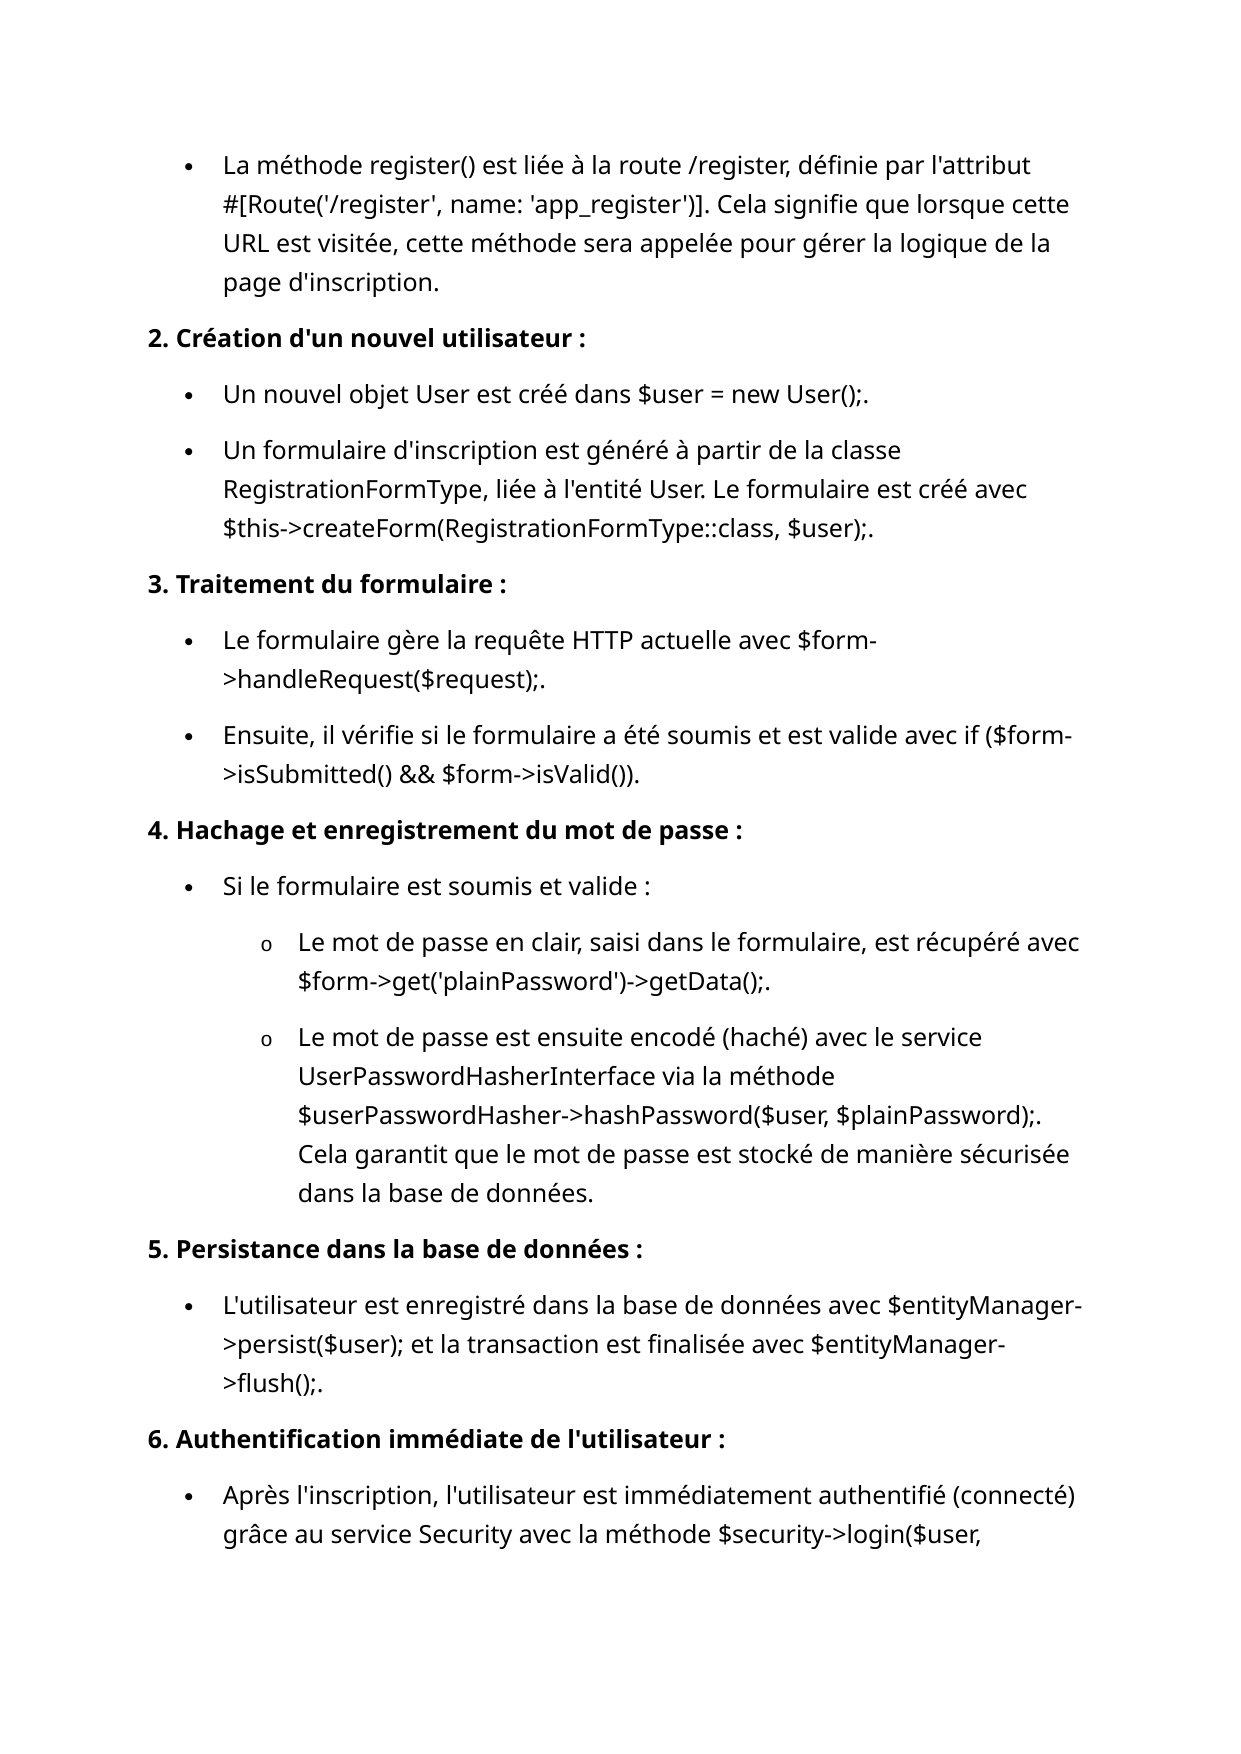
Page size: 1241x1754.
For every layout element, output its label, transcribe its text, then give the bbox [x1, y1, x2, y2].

list L'utilisateur est enregistré dans la base de données avec $entityManager->persist($user); et la transaction est finalisée avec $entityManager->flush();. [185, 1288, 1093, 1400]
list La méthode register() est liée à la route /register, définie par l'attribut #[Route('/register', name: 'app_register')]. Cela signifie que lorsque cette URL est visitée, cette méthode sera appelée pour gérer la logique de la page d'inscription. [185, 148, 1093, 299]
text 6. Authentification immédiate de l'utilisateur : [148, 1422, 1093, 1456]
list Après l'inscription, l'utilisateur est immédiatement authentifié (connecté) grâce au service Security avec la méthode $security->login($user, [185, 1478, 1093, 1551]
list Un nouvel objet User est créé dans $user = new User();. [185, 377, 1093, 411]
list Si le formulaire est soumis et valide : [185, 868, 1093, 902]
text 3. Traitement du formulaire : [148, 567, 1093, 601]
list Le mot de passe est ensuite encodé (haché) avec le service UserPasswordHasherInterface via la méthode $userPasswordHasher->hashPassword($user, $plainPassword);. Cela garantit que le mot de passe est stocké de manière sécurisée dans la base de données. [260, 1019, 1093, 1210]
list Ensuite, il vérifie si le formulaire a été soumis et est valide avec if ($form->isSubmitted() && $form->isValid()). [185, 718, 1093, 791]
text 4. Hachage et enregistrement du mot de passe : [148, 813, 1093, 847]
text 5. Persistance dans la base de données : [148, 1232, 1093, 1266]
list Un formulaire d'inscription est généré à partir de la classe RegistrationFormType, liée à l'entité User. Le formulaire est créé avec $this->createForm(RegistrationFormType::class, $user);. [185, 433, 1093, 545]
list Le formulaire gère la requête HTTP actuelle avec $form->handleRequest($request);. [185, 623, 1093, 696]
list Le mot de passe en clair, saisi dans le formulaire, est récupéré avec $form->get('plainPassword')->getData();. [260, 924, 1093, 997]
text 2. Création d'un nouvel utilisateur : [148, 321, 1093, 355]
